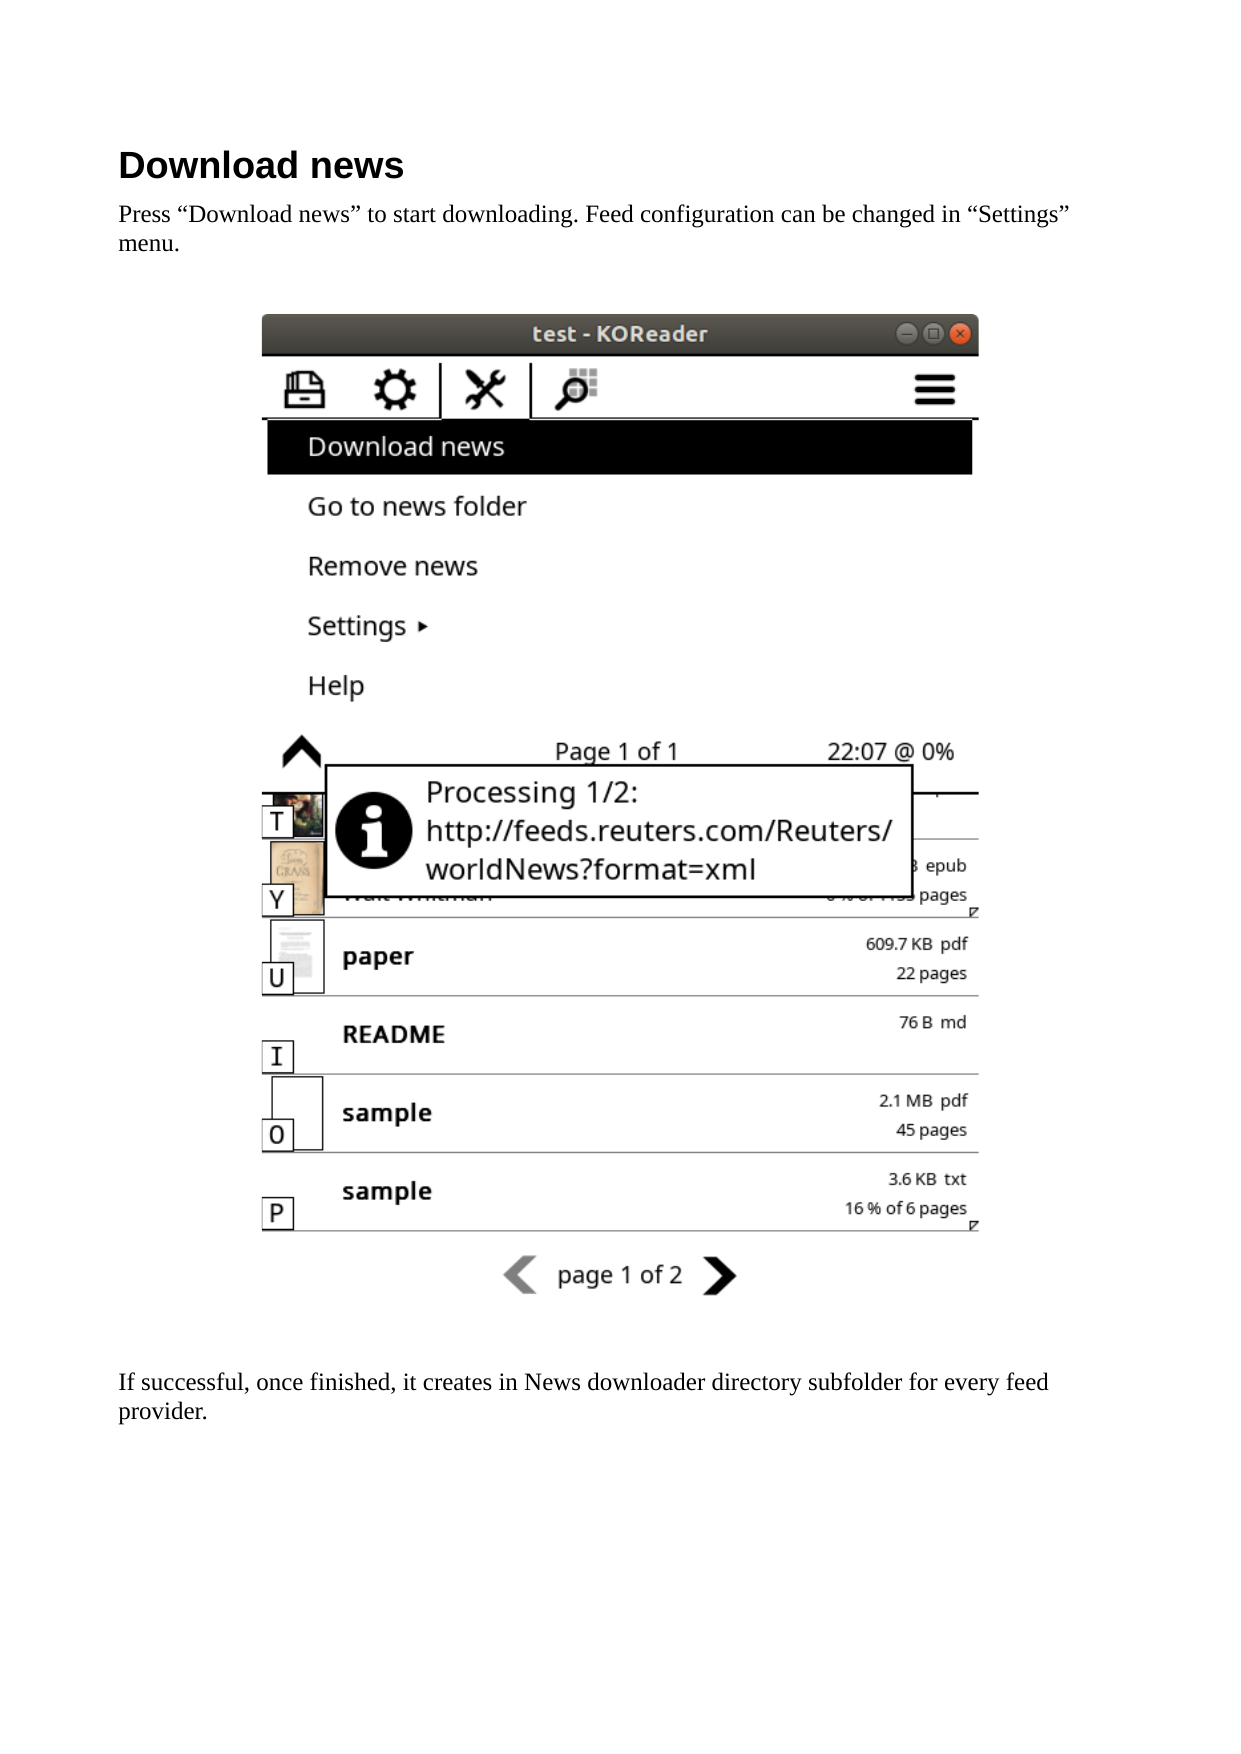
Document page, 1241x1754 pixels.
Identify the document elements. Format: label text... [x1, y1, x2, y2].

picture [261, 314, 979, 1310]
text Press “Download news” to start downloading. Feed configuration can be changed in “Settings” menu. [118, 199, 1122, 257]
text If successful, once finished, it creates in News downloader directory subfolder for every feed provider. [118, 1367, 1122, 1425]
subtitle Download news [118, 143, 1122, 187]
